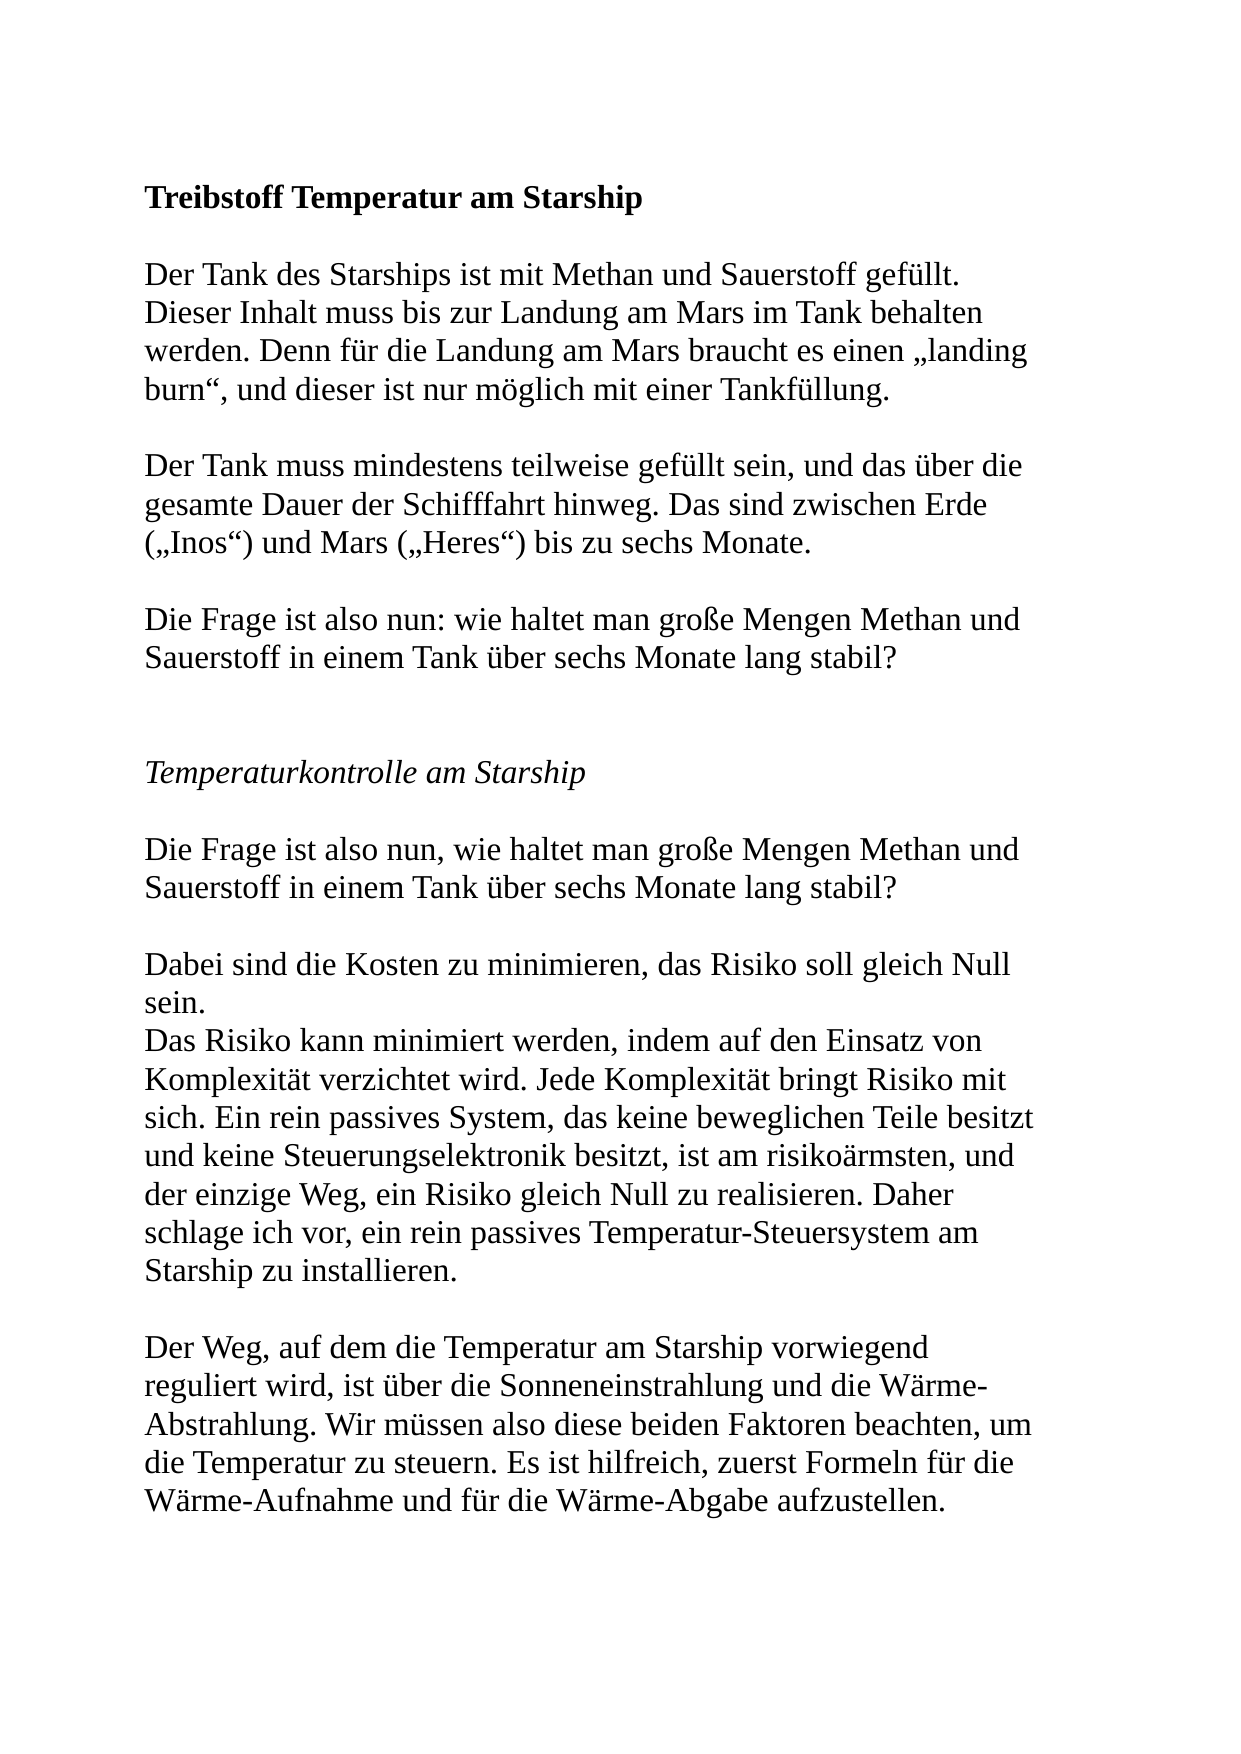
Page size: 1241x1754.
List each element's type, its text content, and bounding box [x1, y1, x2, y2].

text Das Risiko kann minimiert werden, indem auf den Einsatz von Komplexität verzichtet wird. Jede Komplexität bringt Risiko mit sich. Ein rein passives System, das keine beweglichen Teile besitzt und keine Steuerungselektronik besitzt, ist am risikoärmsten, und der einzige Weg, ein Risiko gleich Null zu realisieren. Daher schlage ich vor, ein rein passives Temperatur-Steuersystem am Starship zu installieren. [144, 1021, 1044, 1289]
text Der Tank muss mindestens teilweise gefüllt sein, und das über die gesamte Dauer der Schifffahrt hinweg. Das sind zwischen Erde („Inos“) und Mars („Heres“) bis zu sechs Monate. [144, 446, 1044, 561]
text Der Weg, auf dem die Temperatur am Starship vorwiegend reguliert wird, ist über die Sonneneinstrahlung und die Wärme-Abstrahlung. Wir müssen also diese beiden Faktoren beachten, um die Temperatur zu steuern. Es ist hilfreich, zuerst Formeln für die Wärme-Aufnahme und für die Wärme-Abgabe aufzustellen. [144, 1327, 1044, 1519]
text Die Frage ist also nun: wie haltet man große Mengen Methan und Sauerstoff in einem Tank über sechs Monate lang stabil? [144, 599, 1044, 676]
text Die Frage ist also nun, wie haltet man große Mengen Methan und Sauerstoff in einem Tank über sechs Monate lang stabil? [144, 829, 1044, 906]
text Dieser Inhalt muss bis zur Landung am Mars im Tank behalten werden. Denn für die Landung am Mars braucht es einen „landing burn“, und dieser ist nur möglich mit einer Tankfüllung. [144, 292, 1044, 407]
text Temperaturkontrolle am Starship [144, 752, 1044, 791]
text Dabei sind die Kosten zu minimieren, das Risiko soll gleich Null sein. [144, 944, 1044, 1021]
text Der Tank des Starships ist mit Methan und Sauerstoff gefüllt. [144, 254, 1044, 292]
text Treibstoff Temperatur am Starship [144, 177, 1044, 216]
